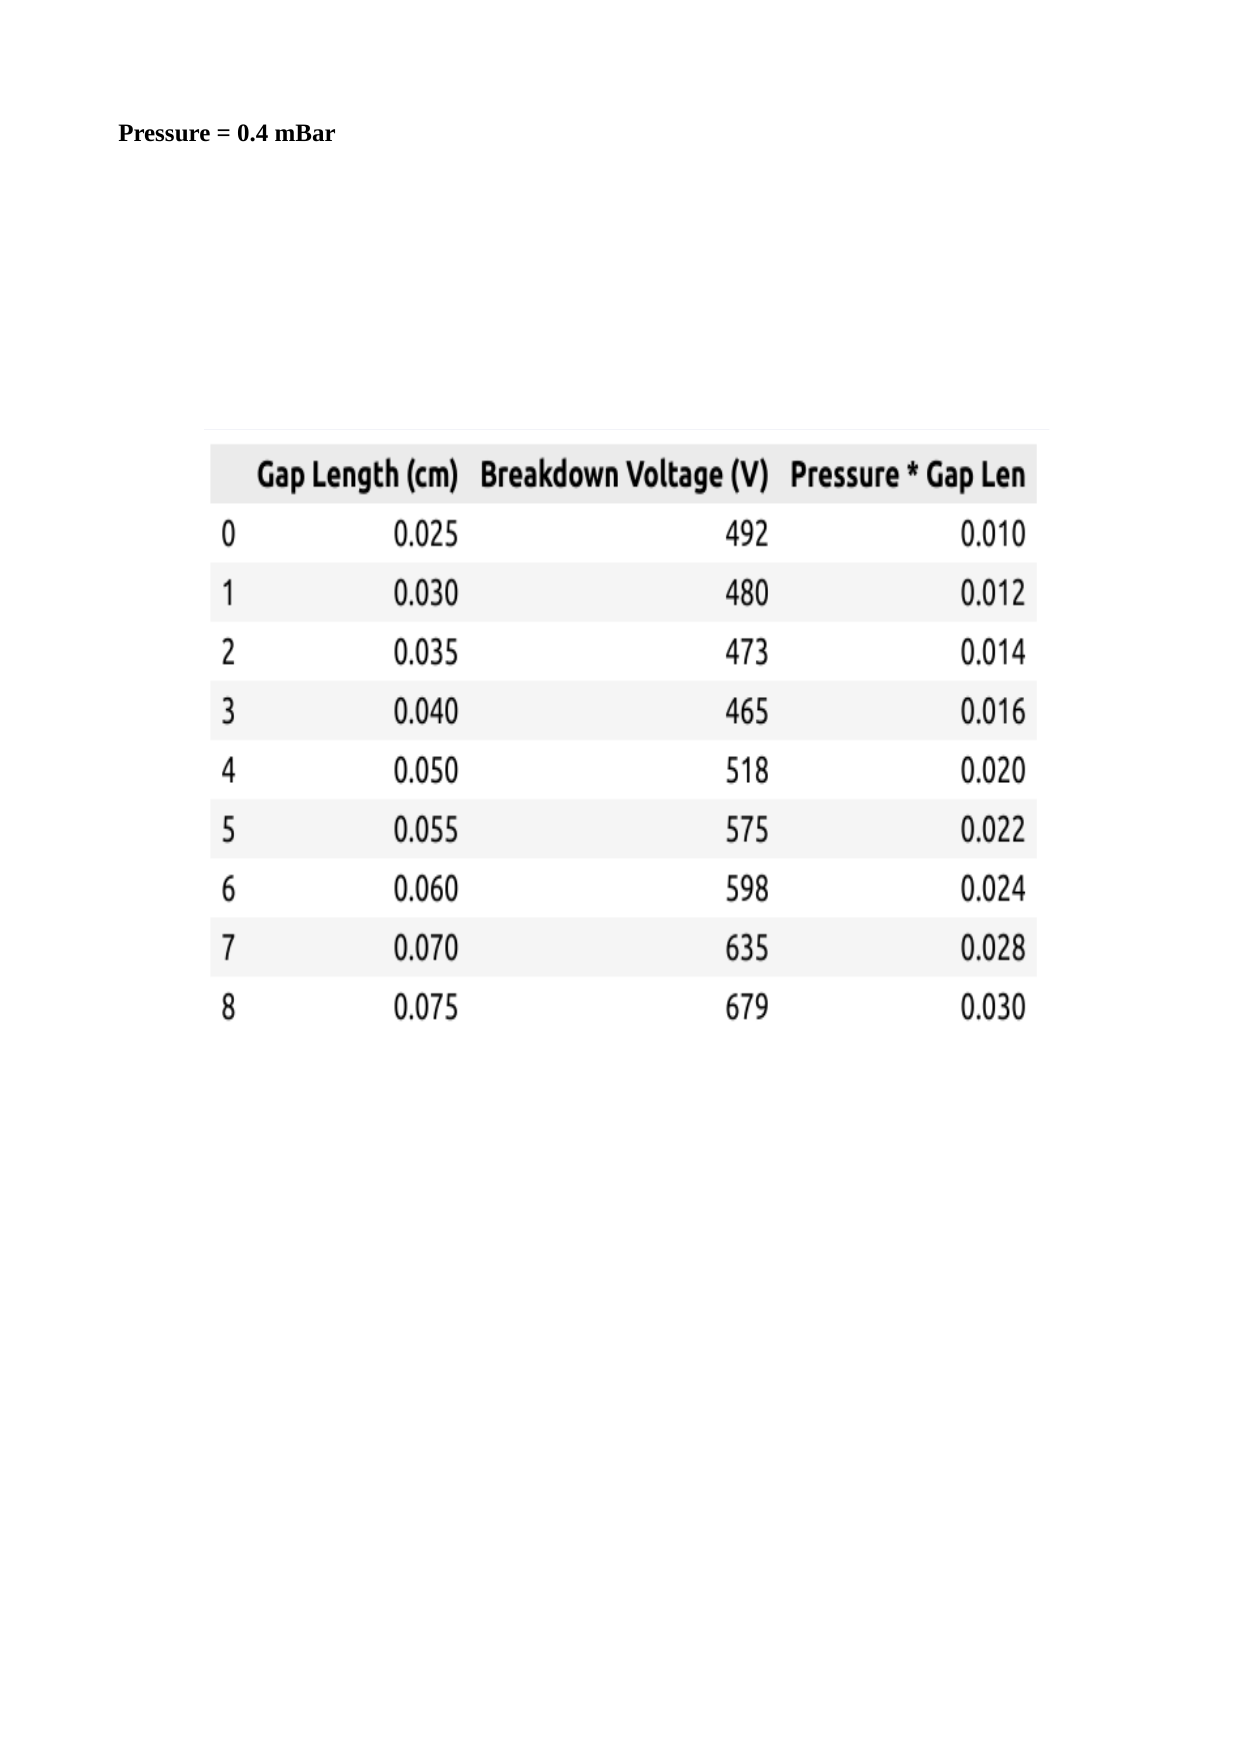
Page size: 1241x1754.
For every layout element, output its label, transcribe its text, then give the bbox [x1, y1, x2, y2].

text Pressure = 0.4 mBar [118, 118, 1122, 147]
picture [204, 429, 1050, 1051]
